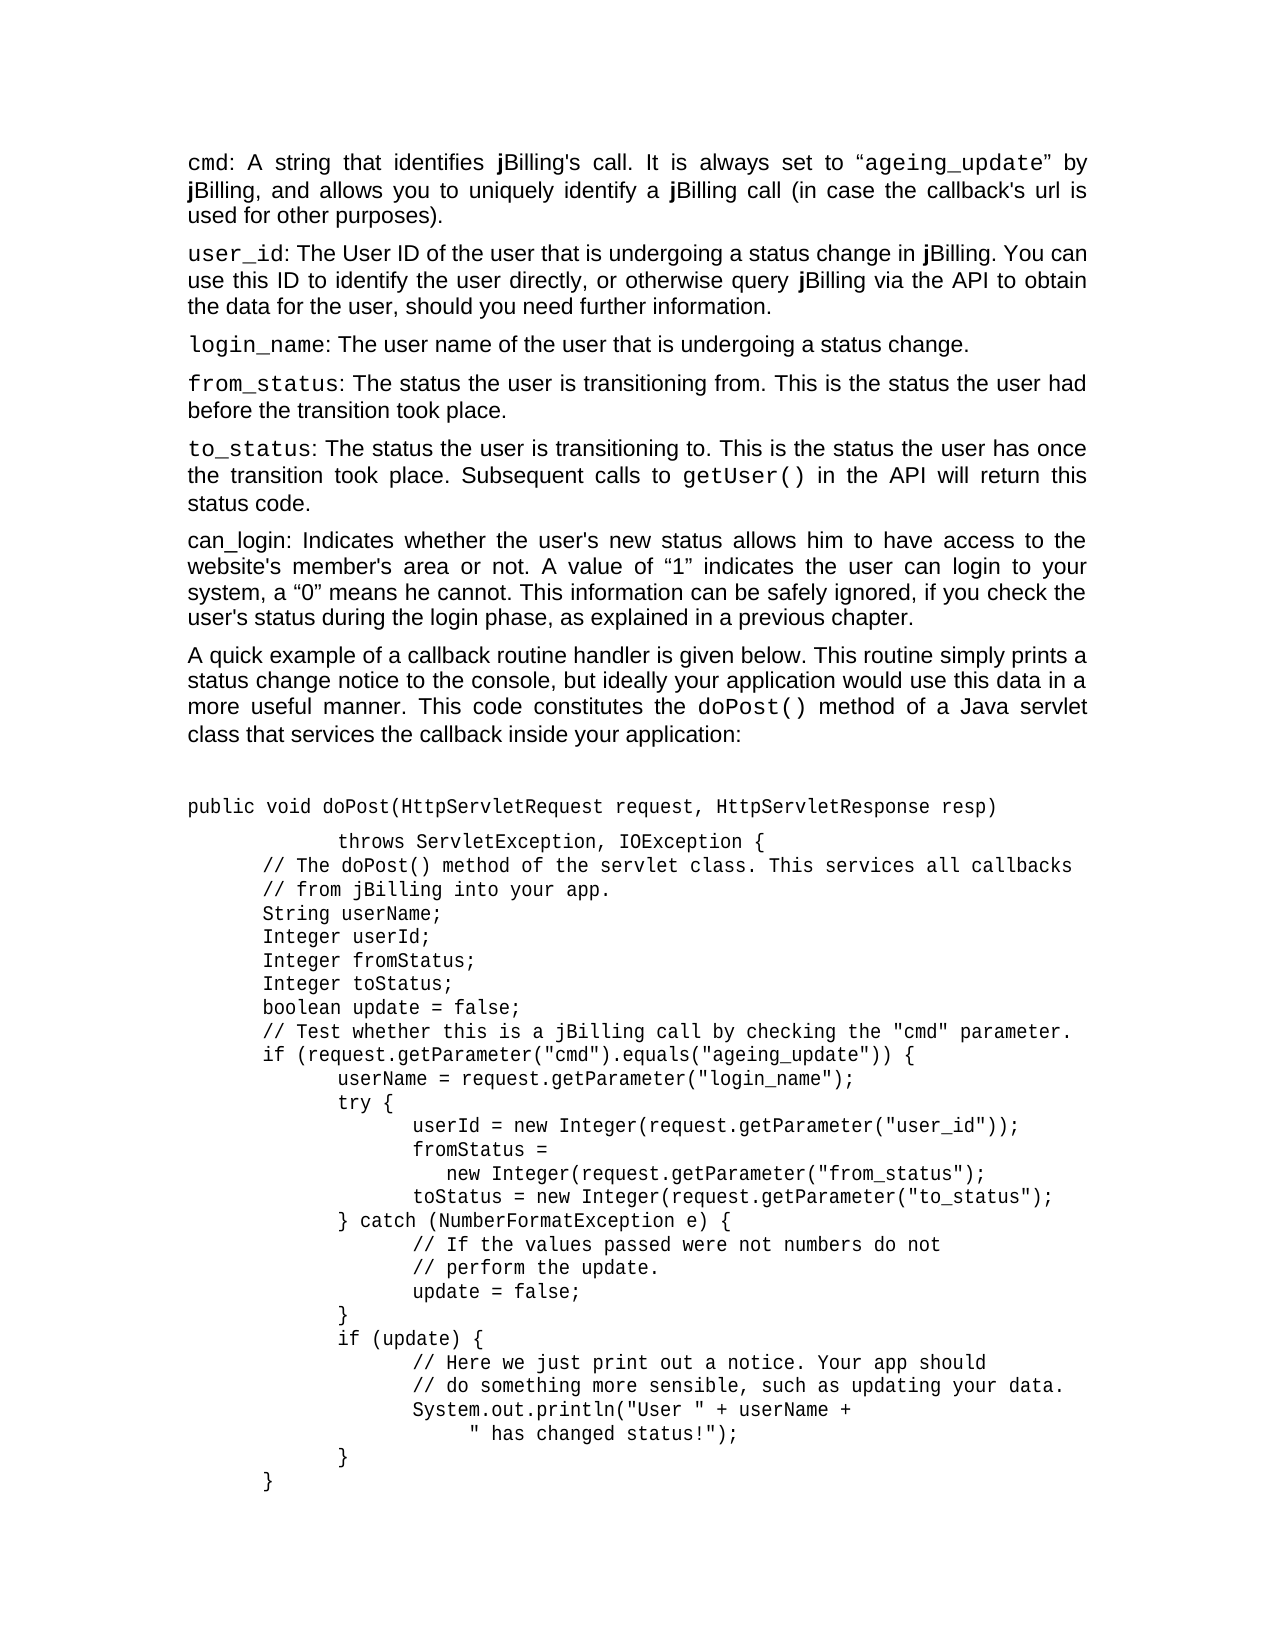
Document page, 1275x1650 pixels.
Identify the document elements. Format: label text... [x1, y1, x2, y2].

text Integer userId; [187, 926, 1087, 950]
text from_status: The status the user is transitioning from. This is the status the user had before the transition took place. [187, 371, 1087, 424]
text // perform the update. [187, 1257, 1087, 1281]
text boolean update = false; [187, 997, 1087, 1021]
text // Test whether this is a jBilling call by checking the "cmd" parameter. [187, 1021, 1087, 1044]
text new Integer(request.getParameter("from_status"); [187, 1163, 1087, 1186]
text } [187, 1446, 1087, 1470]
text Integer toStatus; [187, 973, 1087, 997]
text userId = new Integer(request.getParameter("user_id")); [187, 1115, 1087, 1139]
text update = false; [187, 1281, 1087, 1304]
text can_login: Indicates whether the user's new status allows him to have access to the website's member's area or not. A value of “1” indicates the user can login to your system, a “0” means he cannot. This information can be safely ignored, if you check the user's status during the login phase, as explained in a previous chapter. [187, 528, 1087, 631]
text } [187, 1304, 1087, 1328]
text System.out.println("User " + userName + [187, 1399, 1087, 1423]
text userName = request.getParameter("login_name"); [187, 1068, 1087, 1092]
text cmd: A string that identifies jBilling's call. It is always set to “ageing_update” by jBilling, and allows you to uniquely identify a jBilling call (in case the callback's url is used for other purposes). [187, 150, 1087, 229]
text if (update) { [187, 1328, 1087, 1352]
text } catch (NumberFormatException e) { [187, 1210, 1087, 1233]
text throws ServletException, IOException { [187, 832, 1087, 855]
text login_name: The user name of the user that is undergoing a status change. [187, 331, 1087, 359]
text // from jBilling into your app. [187, 879, 1087, 902]
text try { [187, 1092, 1087, 1115]
text // Here we just print out a notice. Your app should [187, 1352, 1087, 1375]
text String userName; [187, 902, 1087, 926]
text user_id: The User ID of the user that is undergoing a status change in jBilling. You can use this ID to identify the user directly, or otherwise query jBilling via the API to obtain the data for the user, should you need further information. [187, 241, 1087, 319]
text A quick example of a callback routine handler is given below. This routine simply prints a status change notice to the console, but ideally your application would use this data in a more useful manner. This code constitutes the doPost() method of a Java servlet class that services the callback inside your application: [187, 642, 1087, 747]
text Integer fromStatus; [187, 950, 1087, 973]
text " has changed status!"); [187, 1423, 1087, 1446]
text if (request.getParameter("cmd").equals("ageing_update")) { [187, 1044, 1087, 1068]
text fromStatus = [187, 1139, 1087, 1163]
text toStatus = new Integer(request.getParameter("to_status"); [187, 1186, 1087, 1210]
text } [187, 1470, 1087, 1494]
text // If the values passed were not numbers do not [187, 1233, 1087, 1257]
text public void doPost(HttpServletRequest request, HttpServletResponse resp) [187, 796, 1087, 820]
text to_status: The status the user is transitioning to. This is the status the user has once the transition took place. Subsequent calls to getUser() in the API will return this status code. [187, 436, 1087, 516]
text // The doPost() method of the servlet class. This services all callbacks [187, 855, 1087, 879]
text // do something more sensible, such as updating your data. [187, 1375, 1087, 1399]
